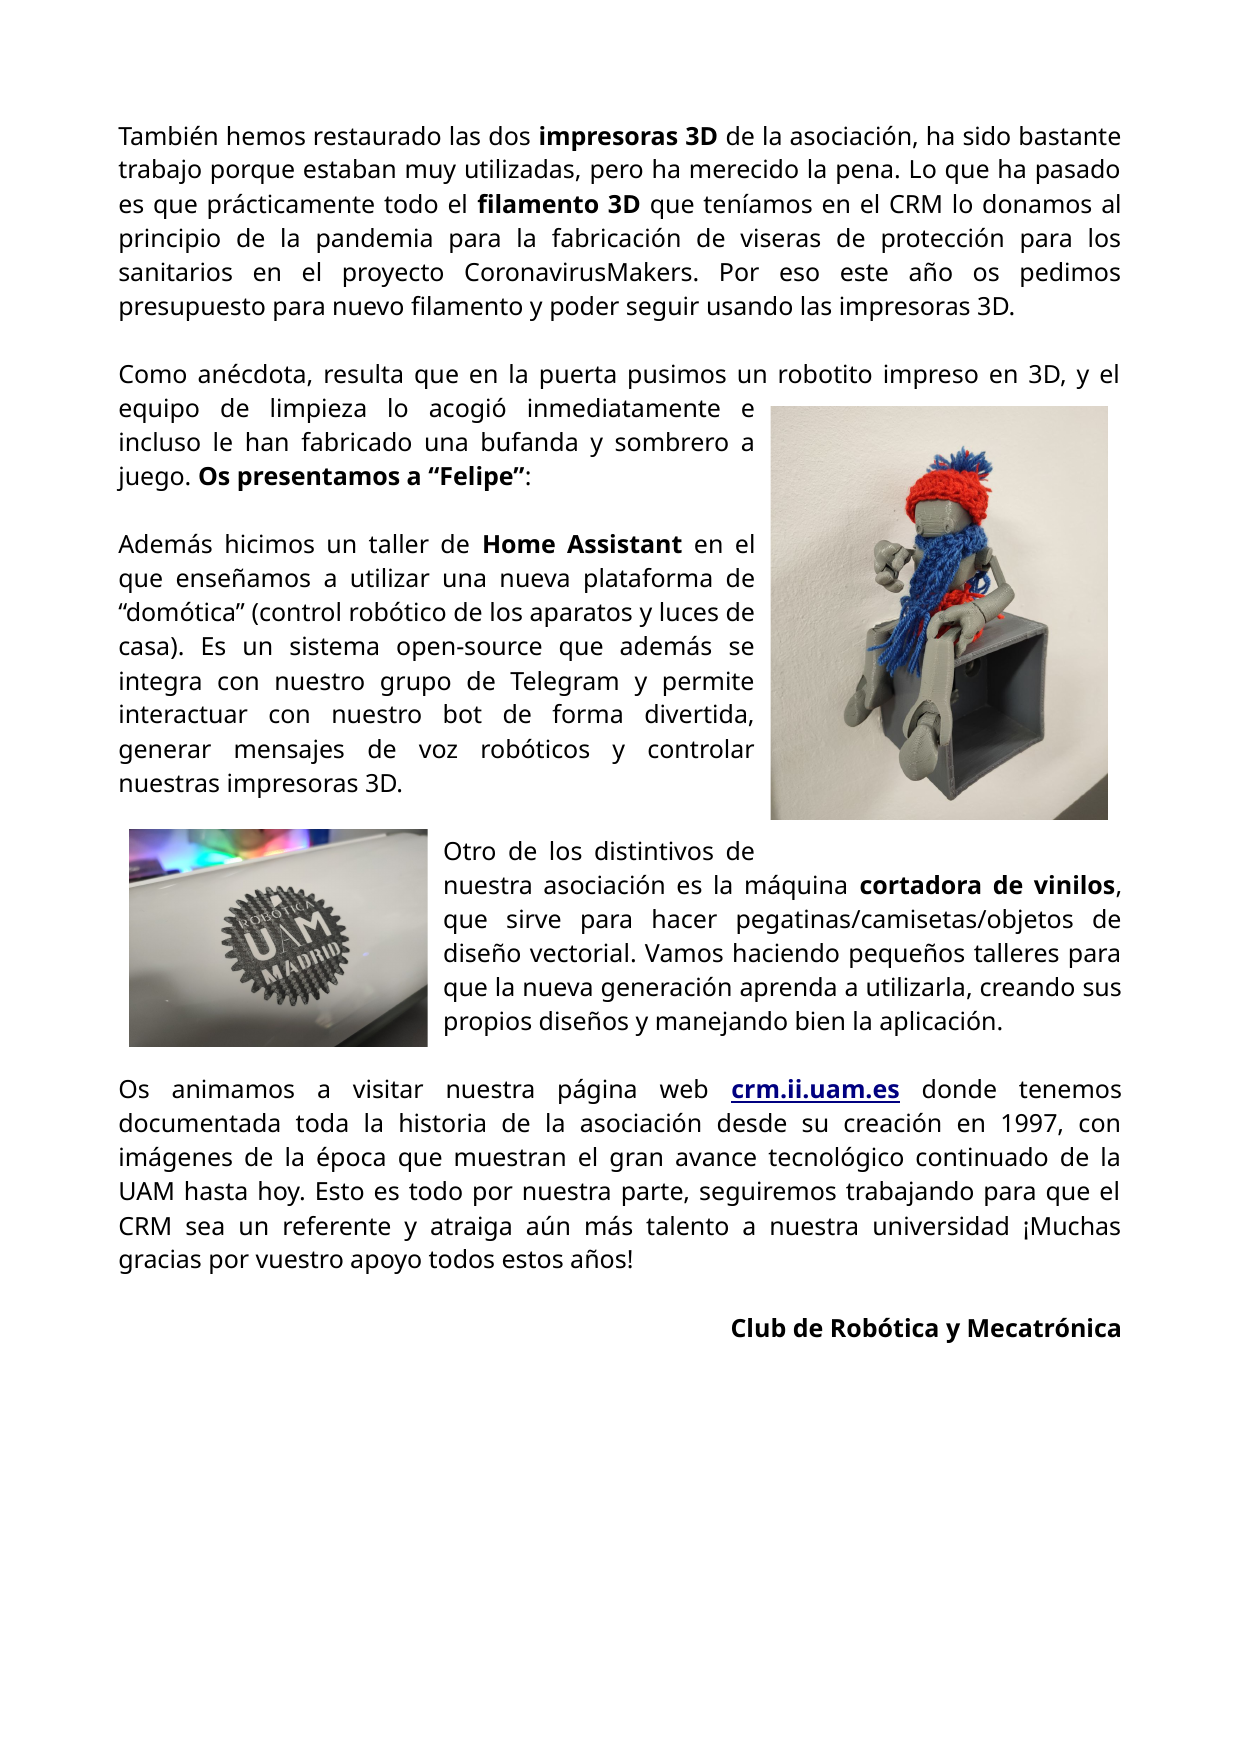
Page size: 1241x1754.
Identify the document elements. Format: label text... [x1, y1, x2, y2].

picture [129, 829, 428, 1047]
picture [770, 406, 1108, 820]
text Como anécdota, resulta que en la puerta pusimos un robotito impreso en 3D, y el equipo de limpieza lo acogió inmediatamente e incluso le han fabricado una bufanda y sombrero a juego. Os presentamos a “Felipe”: [118, 357, 1123, 834]
text Otro de los distintivos de nuestra asociación es la máquina cortadora de vinilos, que sirve para hacer pegatinas/camisetas/objetos de diseño vectorial. Vamos haciendo pequeños talleres para que la nueva generación aprenda a utilizarla, creando sus propios diseños y manejando bien la aplicación. [443, 833, 1122, 1038]
text Os animamos a visitar nuestra página web crm.ii.uam.es donde tenemos documentada toda la historia de la asociación desde su creación en 1997, con imágenes de la época que muestran el gran avance tecnológico continuado de la UAM hasta hoy. Esto es todo por nuestra parte, seguiremos trabajando para que el CRM sea un referente y atraiga aún más talento a nuestra universidad ¡Muchas gracias por vuestro apoyo todos estos años! [118, 1072, 1122, 1276]
text Además hicimos un taller de Home Assistant en el que enseñamos a utilizar una nueva plataforma de “domótica” (control robótico de los aparatos y luces de casa). Es un sistema open-source que además se integra con nuestro grupo de Telegram y permite interactuar con nuestro bot de forma divertida, generar mensajes de voz robóticos y controlar nuestras impresoras 3D. [118, 527, 756, 799]
text También hemos restaurado las dos impresoras 3D de la asociación, ha sido bastante trabajo porque estaban muy utilizadas, pero ha merecido la pena. Lo que ha pasado es que prácticamente todo el filamento 3D que teníamos en el CRM lo donamos al principio de la pandemia para la fabricación de viseras de protección para los sanitarios en el proyecto CoronavirusMakers. Por eso este año os pedimos presupuesto para nuevo filamento y poder seguir usando las impresoras 3D. [118, 118, 1122, 322]
text Club de Robótica y Mecatrónica [118, 1310, 1122, 1344]
